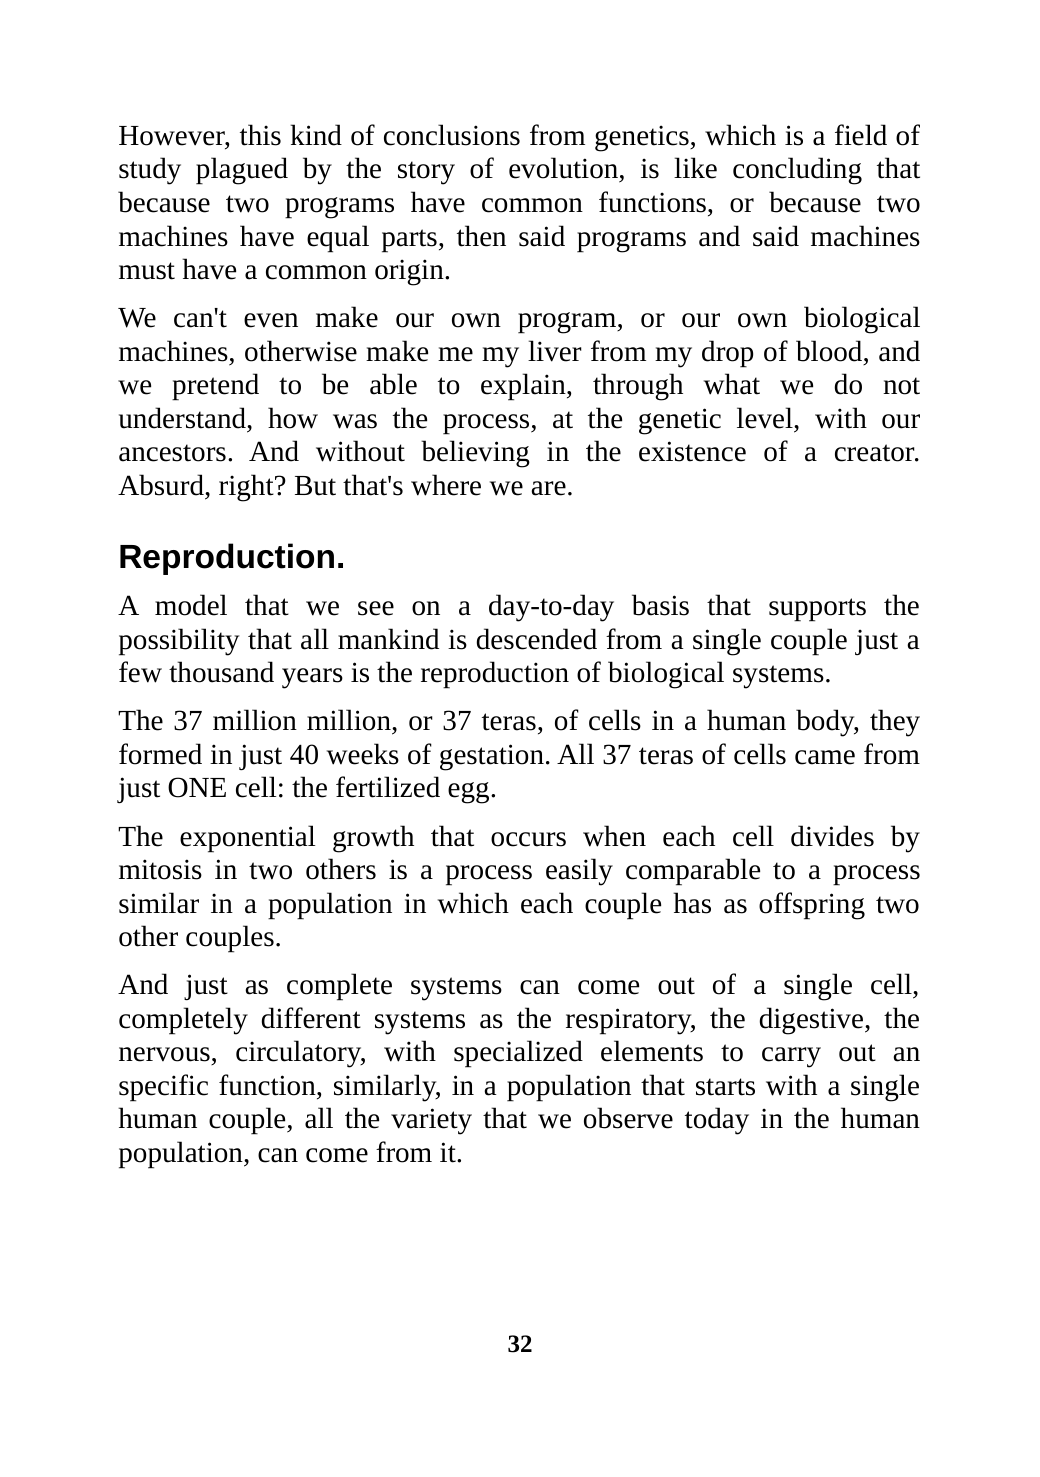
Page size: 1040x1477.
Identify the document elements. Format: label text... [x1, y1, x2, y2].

text And just as complete systems can come out of a single cell, completely different systems as the respiratory, the digestive, the nervous, circulatory, with specialized elements to carry out an specific function, similarly, in a population that starts with a single human couple, all the variety that we observe today in the human population, can come from it. [118, 967, 921, 1169]
subtitle Reproduction. [118, 537, 921, 576]
text A model that we see on a day-to-day basis that supports the possibility that all mankind is descended from a single couple just a few thousand years is the reproduction of biological systems. [118, 588, 921, 689]
text The exponential growth that occurs when each cell divides by mitosis in two others is a process easily comparable to a process similar in a population in which each couple has as offspring two other couples. [118, 819, 921, 953]
text The 37 million million, or 37 teras, of cells in a human body, they formed in just 40 weeks of gestation. All 37 teras of cells came from just ONE cell: the fertilized egg. [118, 703, 921, 804]
text However, this kind of conclusions from genetics, which is a field of study plagued by the story of evolution, is like concluding that because two programs have common functions, or because two machines have equal parts, then said programs and said machines must have a common origin. [118, 118, 921, 286]
text We can't even make our own program, or our own biological machines, otherwise make me my liver from my drop of blood, and we pretend to be able to explain, through what we do not understand, how was the process, at the genetic level, with our ancestors. And without believing in the existence of a creator. Absurd, right? But that's where we are. [118, 300, 921, 502]
